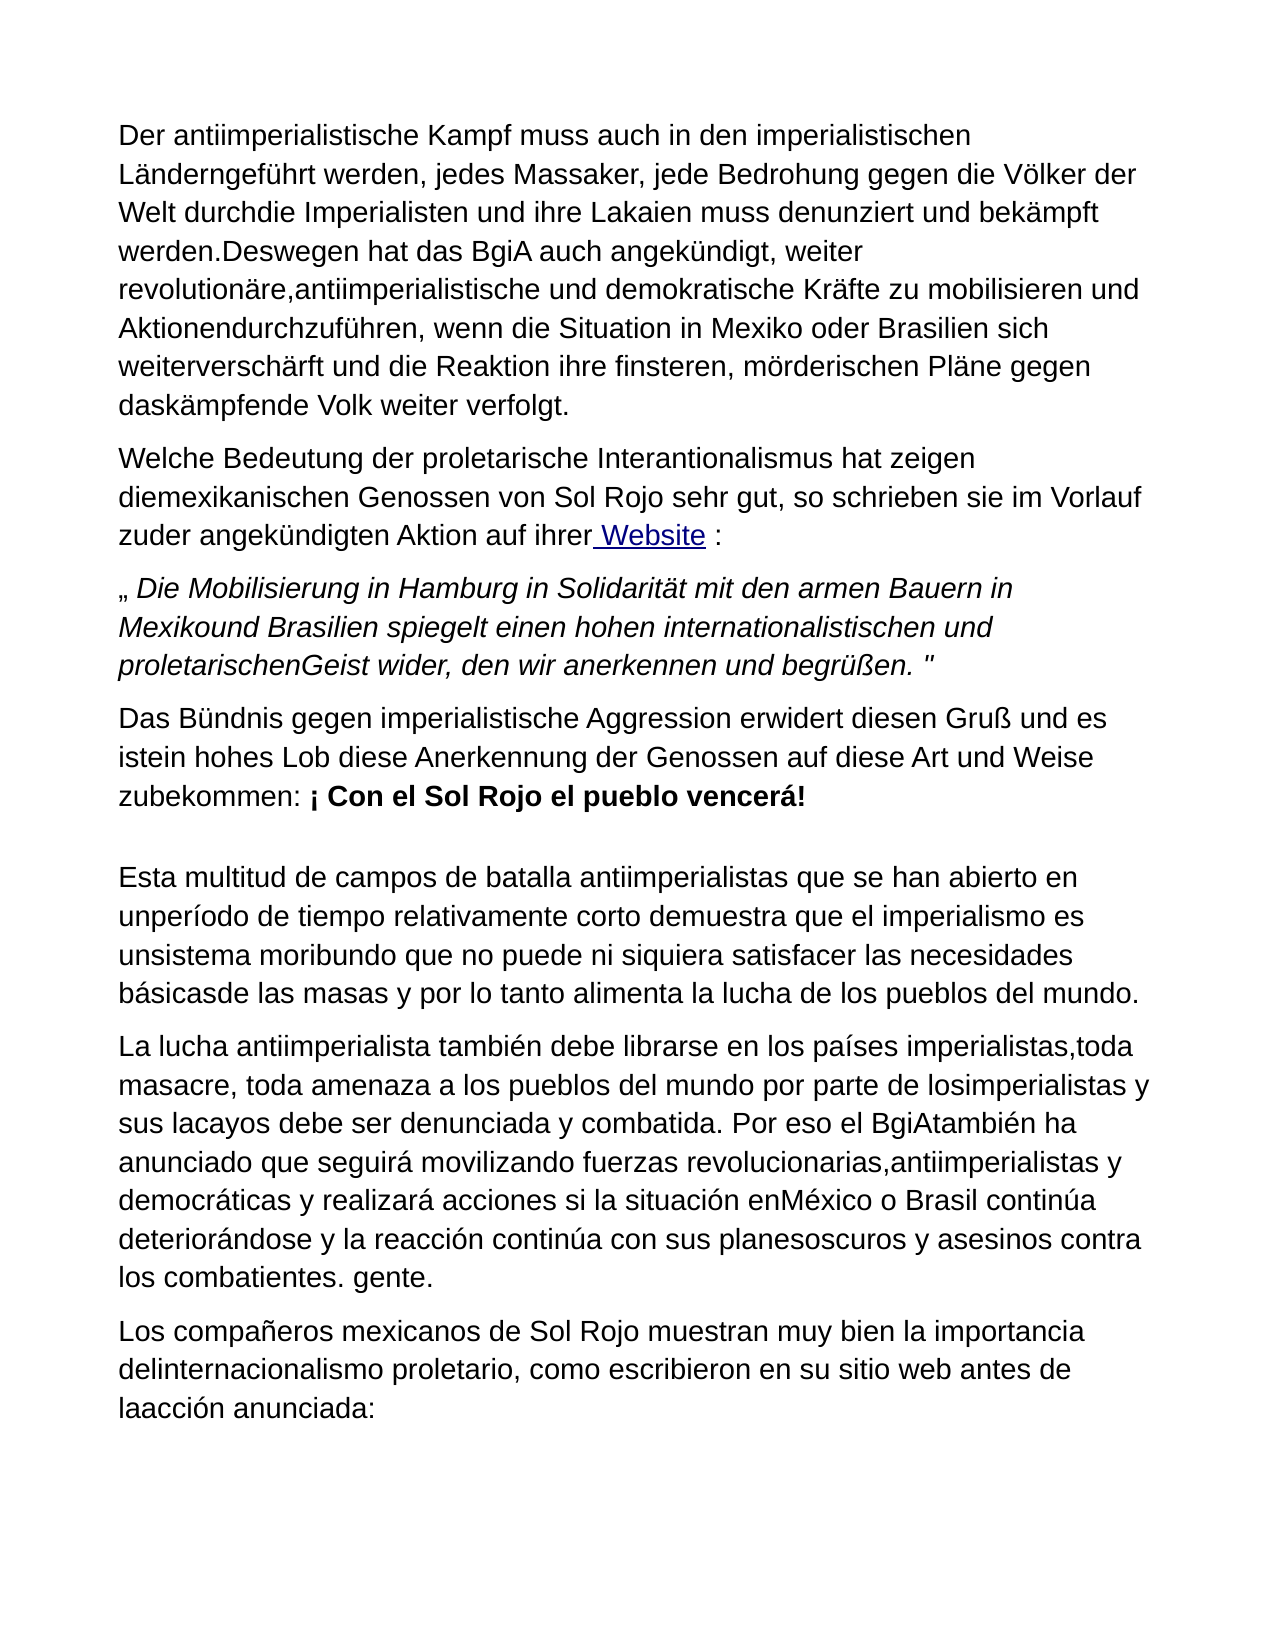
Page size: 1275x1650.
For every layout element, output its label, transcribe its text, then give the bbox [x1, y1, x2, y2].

text La lucha antiimperialista también debe librarse en los países imperialistas,toda masacre, toda amenaza a los pueblos del mundo por parte de losimperialistas y sus lacayos debe ser denunciada y combatida. Por eso el BgiAtambién ha anunciado que seguirá movilizando fuerzas revolucionarias,antiimperialistas y democráticas y realizará acciones si la situación enMéxico o Brasil continúa deteriorándose y la reacción continúa con sus planesoscuros y asesinos contra los combatientes. gente. [118, 1029, 1157, 1294]
text „ Die Mobilisierung in Hamburg in Solidarität mit den armen Bauern in Mexikound Brasilien spiegelt einen hohen internationalistischen und proletarischenGeist wider, den wir anerkennen und begrüßen. " [118, 571, 1157, 682]
text Los compañeros mexicanos de Sol Rojo muestran muy bien la importancia delinternacionalismo proletario, como escribieron en su sitio web antes de laacción anunciada: [118, 1313, 1157, 1424]
text Welche Bedeutung der proletarische Interantionalismus hat zeigen diemexikanischen Genossen von Sol Rojo sehr gut, so schrieben sie im Vorlauf zuder angekündigten Aktion auf ihrer Website : [118, 441, 1157, 552]
text Der antiimperialistische Kampf muss auch in den imperialistischen Länderngeführt werden, jedes Massaker, jede Bedrohung gegen die Völker der Welt durchdie Imperialisten und ihre Lakaien muss denunziert und bekämpft werden.Deswegen hat das BgiA auch angekündigt, weiter revolutionäre,antiimperialistische und demokratische Kräfte zu mobilisieren und Aktionendurchzuführen, wenn die Situation in Mexiko oder Brasilien sich weiterverschärft und die Reaktion ihre finsteren, mörderischen Pläne gegen daskämpfende Volk weiter verfolgt. [118, 118, 1157, 421]
text Esta multitud de campos de batalla antiimperialistas que se han abierto en unperíodo de tiempo relativamente corto demuestra que el imperialismo es unsistema moribundo que no puede ni siquiera satisfacer las necesidades básicasde las masas y por lo tanto alimenta la lucha de los pueblos del mundo. [118, 860, 1157, 1009]
text Das Bündnis gegen imperialistische Aggression erwidert diesen Gruß und es istein hohes Lob diese Anerkennung der Genossen auf diese Art und Weise zubekommen: ¡ Con el Sol Rojo el pueblo vencerá! [118, 701, 1157, 812]
